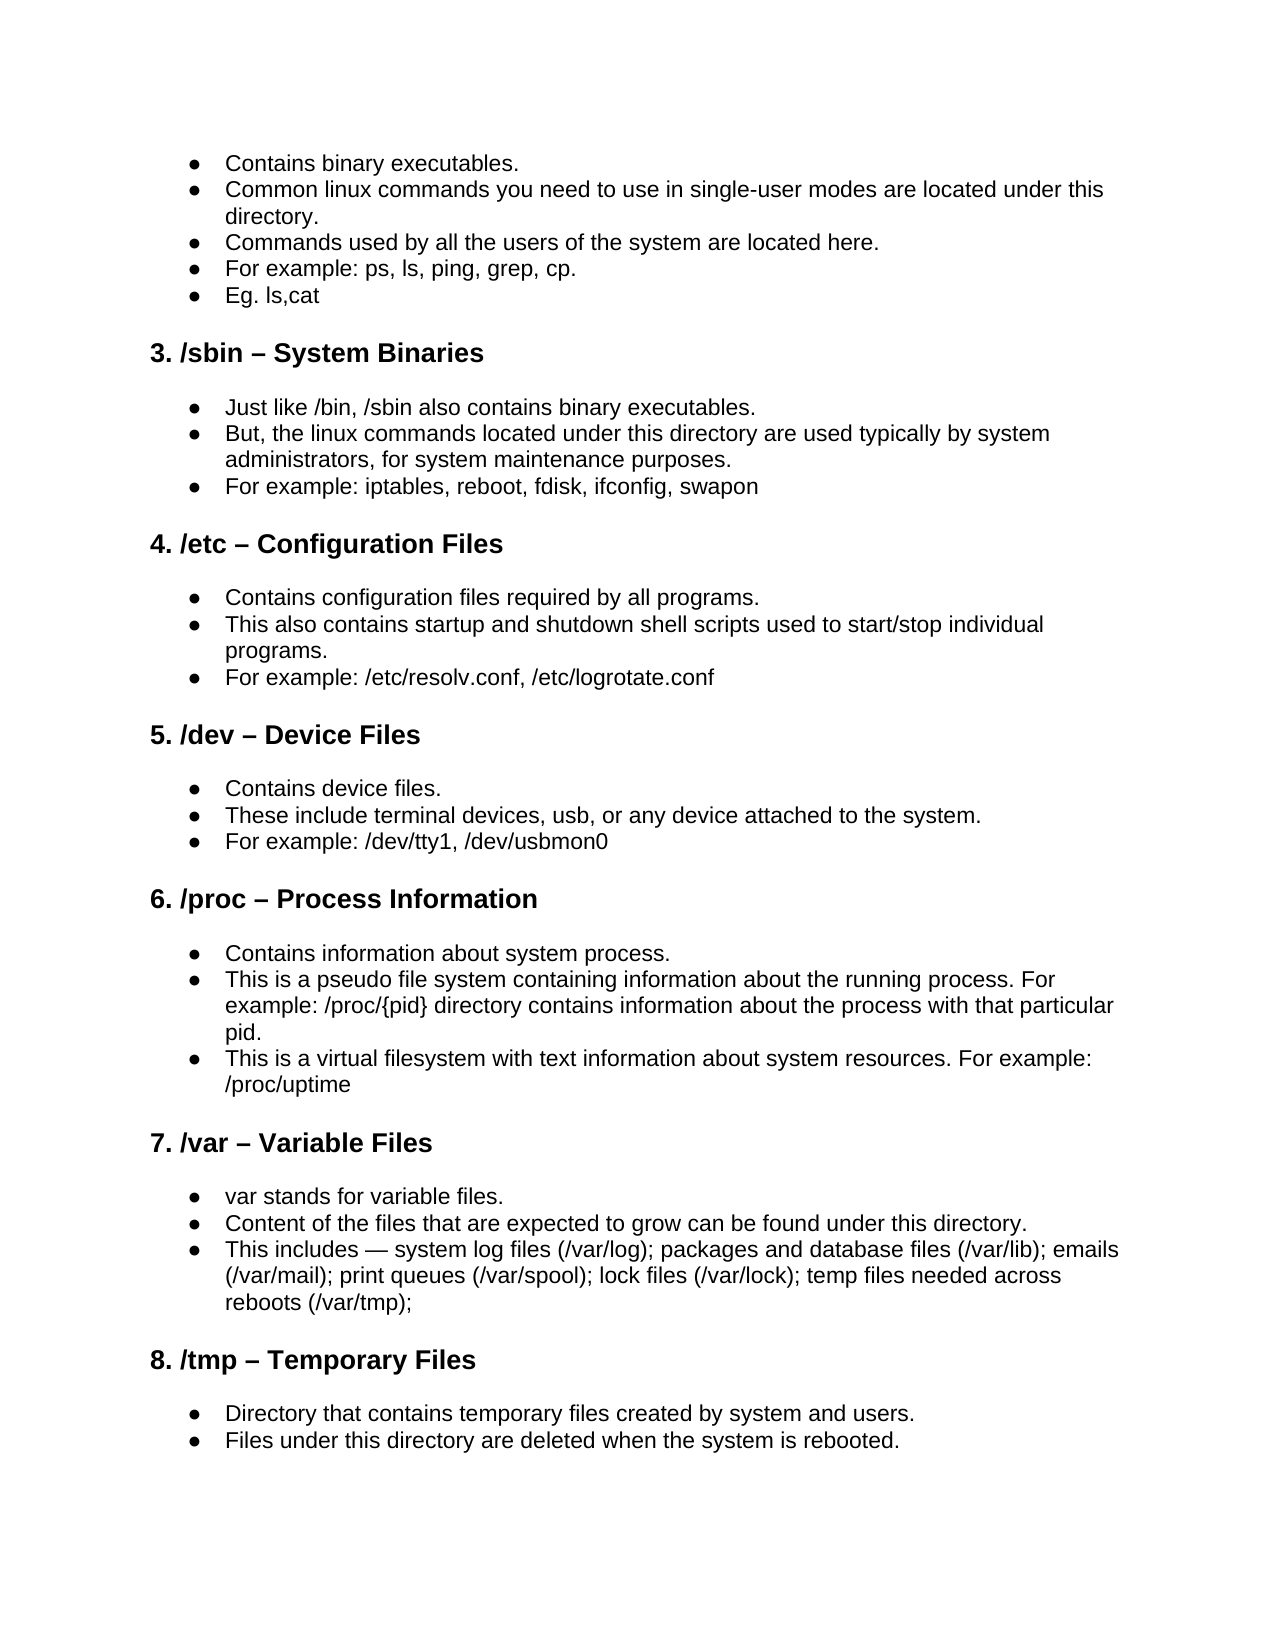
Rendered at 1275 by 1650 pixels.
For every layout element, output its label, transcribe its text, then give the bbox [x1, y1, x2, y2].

list This is a pseudo file system containing information about the running process. For example: /proc/{pid} directory contains information about the process with that particular pid. [187, 966, 1125, 1045]
subtitle 7. /var – Variable Files [150, 1127, 1125, 1158]
subtitle 3. /sbin – System Binaries [150, 337, 1125, 368]
subtitle 8. /tmp – Temporary Files [150, 1344, 1125, 1375]
list For example: iptables, reboot, fdisk, ifconfig, swapon [187, 473, 1125, 499]
list For example: /etc/resolv.conf, /etc/logrotate.conf [187, 663, 1125, 690]
list This also contains startup and shutdown shell scripts used to start/stop individual programs. [187, 611, 1125, 663]
list Contains information about system process. [187, 940, 1125, 966]
list Commands used by all the users of the system are located here. [187, 229, 1125, 255]
list Just like /bin, /sbin also contains binary executables. [187, 393, 1125, 420]
list Contains configuration files required by all programs. [187, 584, 1125, 611]
list This is a virtual filesystem with text information about system resources. For example: /proc/uptime [187, 1045, 1125, 1098]
subtitle 5. /dev – Device Files [150, 719, 1125, 750]
list For example: /dev/tty1, /dev/usbmon0 [187, 828, 1125, 854]
list Contains binary executables. [187, 150, 1125, 176]
list Directory that contains temporary files created by system and users. [187, 1400, 1125, 1427]
list This includes — system log files (/var/log); packages and database files (/var/lib); emails (/var/mail); print queues (/var/spool); lock files (/var/lock); temp files needed across reboots (/var/tmp); [187, 1236, 1125, 1315]
list Common linux commands you need to use in single-user modes are located under this directory. [187, 176, 1125, 229]
list But, the linux commands located under this directory are used typically by system administrators, for system maintenance purposes. [187, 420, 1125, 473]
list Files under this directory are deleted when the system is rebooted. [187, 1427, 1125, 1453]
list For example: ps, ls, ping, grep, cp. [187, 255, 1125, 282]
list Content of the files that are expected to grow can be found under this directory. [187, 1209, 1125, 1236]
list These include terminal devices, usb, or any device attached to the system. [187, 802, 1125, 828]
subtitle 6. /proc – Process Information [150, 883, 1125, 915]
subtitle 4. /etc – Configuration Files [150, 528, 1125, 559]
list Eg. ls,cat [187, 282, 1125, 308]
list Contains device files. [187, 775, 1125, 802]
list var stands for variable files. [187, 1183, 1125, 1209]
